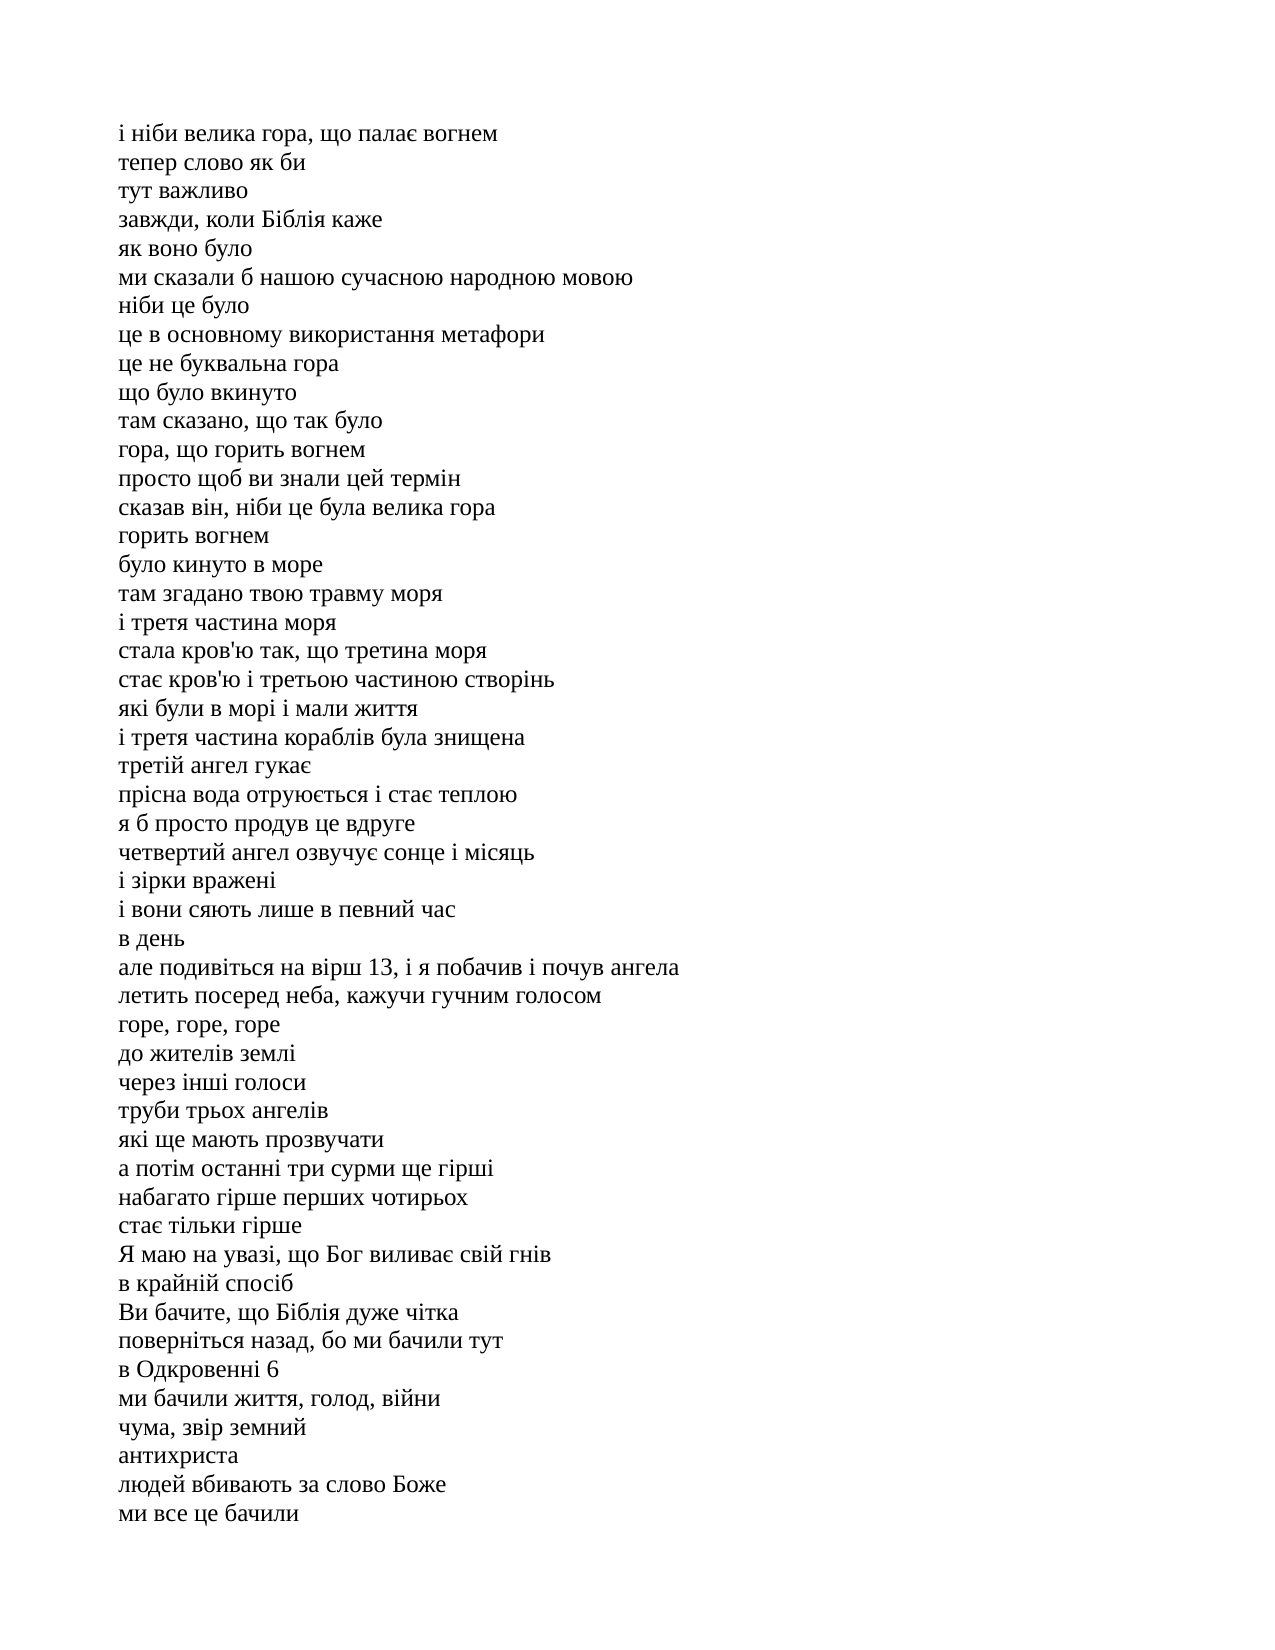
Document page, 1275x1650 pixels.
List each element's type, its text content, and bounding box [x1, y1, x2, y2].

text сказав він, ніби це була велика гора [118, 492, 1157, 521]
text ми все це бачили [118, 1498, 1157, 1527]
text завжди, коли Біблія каже [118, 204, 1157, 233]
text але подивіться на вірш 13, і я побачив і почув ангела [118, 952, 1157, 981]
text ніби це було [118, 291, 1157, 319]
text було кинуто в море [118, 549, 1157, 578]
text які були в морі і мали життя [118, 693, 1157, 722]
text гора, що горить вогнем [118, 434, 1157, 463]
text які ще мають прозвучати [118, 1124, 1157, 1153]
text в день [118, 923, 1157, 952]
text і третя частина кораблів була знищена [118, 722, 1157, 751]
text горить вогнем [118, 521, 1157, 549]
text до жителів землі [118, 1038, 1157, 1067]
text летить посеред неба, кажучи гучним голосом [118, 981, 1157, 1009]
text просто щоб ви знали цей термін [118, 463, 1157, 492]
text і вони сяють лише в певний час [118, 894, 1157, 923]
text четвертий ангел озвучує сонце і місяць [118, 837, 1157, 866]
text третій ангел гукає [118, 751, 1157, 779]
text Я маю на увазі, що Бог виливає свій гнів [118, 1239, 1157, 1268]
text стає кров'ю і третьою частиною створінь [118, 664, 1157, 693]
text ми бачили життя, голод, війни [118, 1383, 1157, 1412]
text я б просто продув це вдруге [118, 808, 1157, 837]
text горе, горе, горе [118, 1009, 1157, 1038]
text антихриста [118, 1441, 1157, 1469]
text що було вкинуто [118, 377, 1157, 406]
text тепер слово як би [118, 147, 1157, 176]
text в крайній спосіб [118, 1268, 1157, 1297]
text Ви бачите, що Біблія дуже чітка [118, 1297, 1157, 1326]
text стала кров'ю так, що третина моря [118, 636, 1157, 664]
text тут важливо [118, 176, 1157, 204]
text і третя частина моря [118, 607, 1157, 636]
text в Одкровенні 6 [118, 1354, 1157, 1383]
text через інші голоси [118, 1067, 1157, 1096]
text це не буквальна гора [118, 348, 1157, 377]
text там згадано твою травму моря [118, 578, 1157, 607]
text а потім останні три сурми ще гірші [118, 1153, 1157, 1182]
text стає тільки гірше [118, 1211, 1157, 1239]
text як воно було [118, 233, 1157, 262]
text ми сказали б нашою сучасною народною мовою [118, 262, 1157, 291]
text це в основному використання метафори [118, 319, 1157, 348]
text чума, звір земний [118, 1412, 1157, 1441]
text поверніться назад, бо ми бачили тут [118, 1326, 1157, 1354]
text там сказано, що так було [118, 406, 1157, 434]
text труби трьох ангелів [118, 1096, 1157, 1124]
text і ніби велика гора, що палає вогнем [118, 118, 1157, 147]
text і зірки вражені [118, 866, 1157, 894]
text прісна вода отруюється і стає теплою [118, 779, 1157, 808]
text людей вбивають за слово Боже [118, 1469, 1157, 1498]
text набагато гірше перших чотирьох [118, 1182, 1157, 1211]
